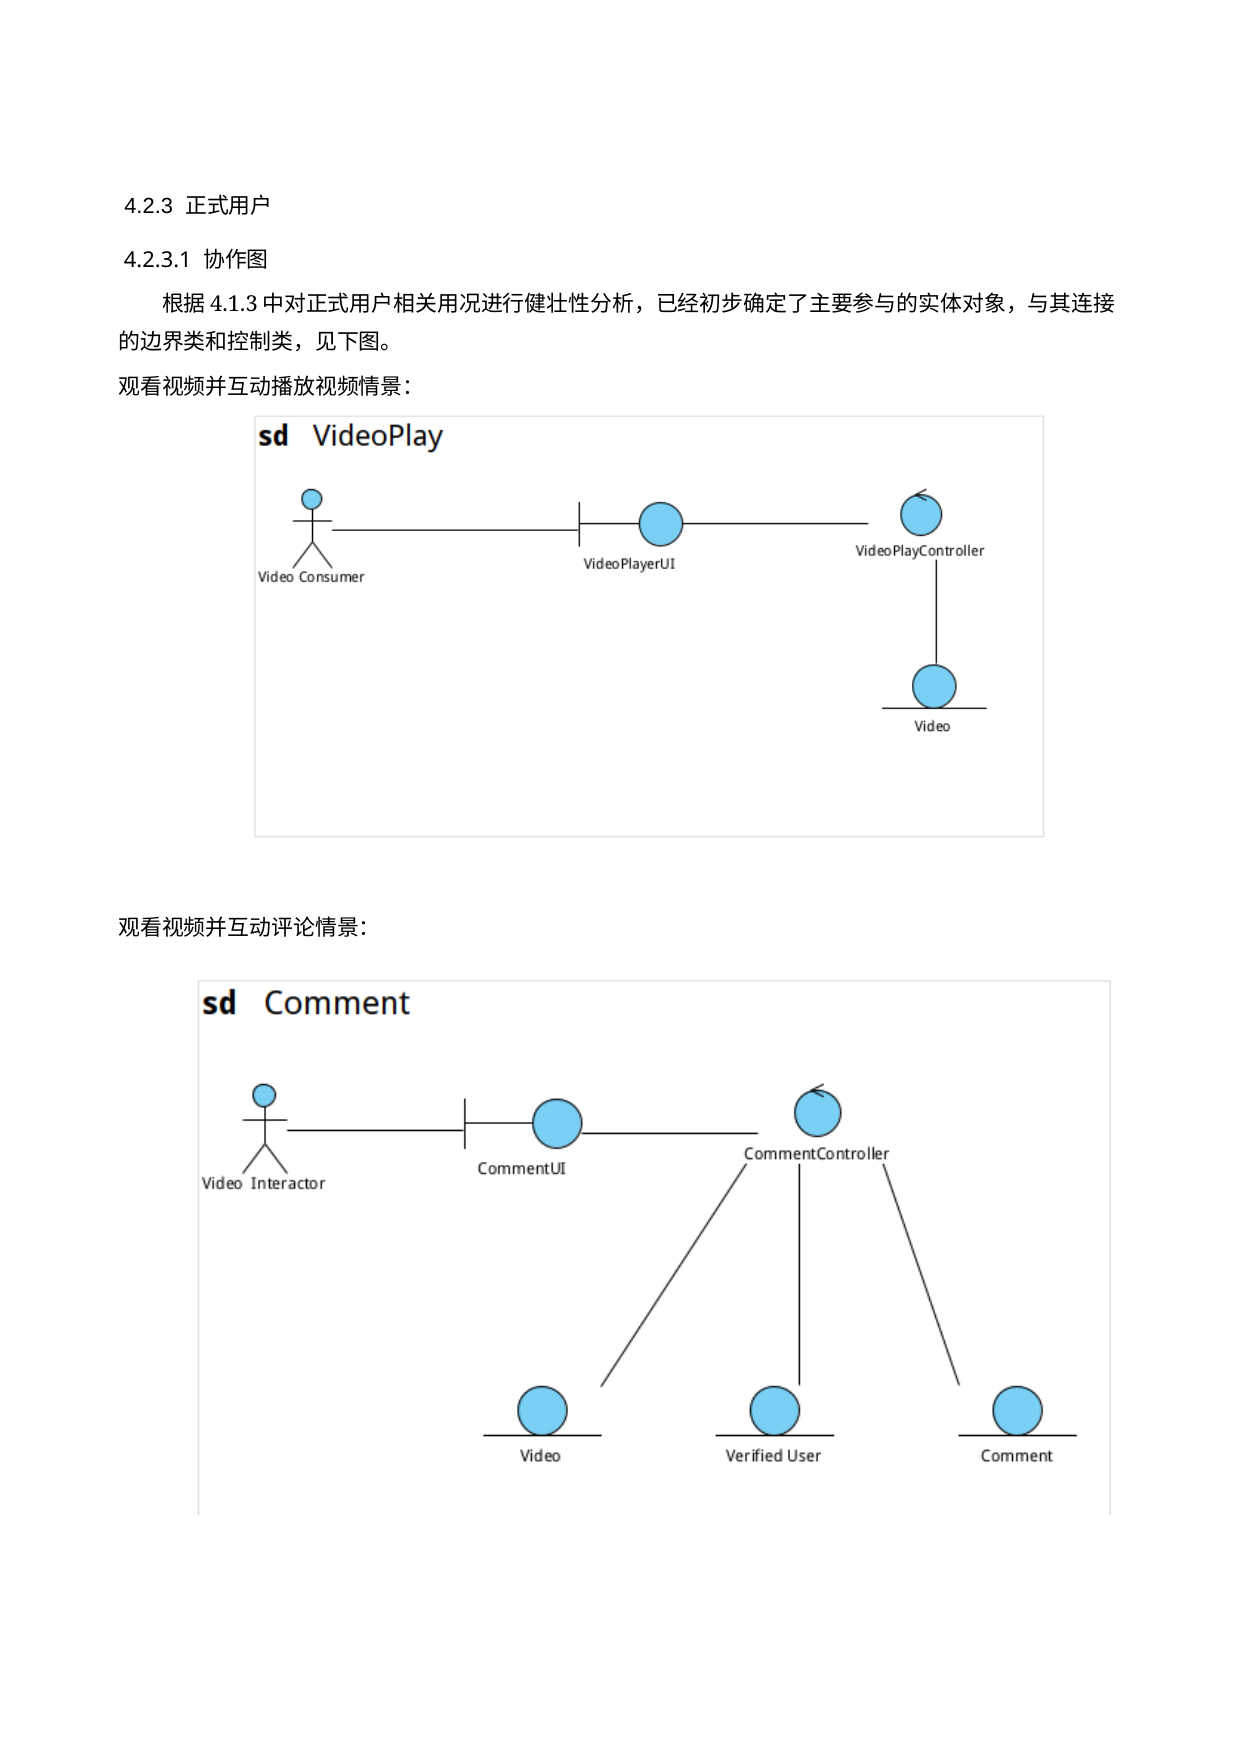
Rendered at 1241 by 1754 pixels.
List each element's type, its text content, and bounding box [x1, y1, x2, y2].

subtitle 正式用户 [118, 188, 1122, 219]
picture [142, 400, 1098, 882]
text 观看视频并互动评论情景： [118, 910, 1122, 942]
subtitle 协作图 [118, 242, 1122, 273]
picture [118, 970, 1123, 1515]
text 根据4.1.3中对正式用户相关用况进行健壮性分析，已经初步确定了主要参与的实体对象，与其连接的边界类和控制类，见下图。 [118, 286, 1122, 356]
text 观看视频并互动播放视频情景： [118, 369, 1122, 400]
